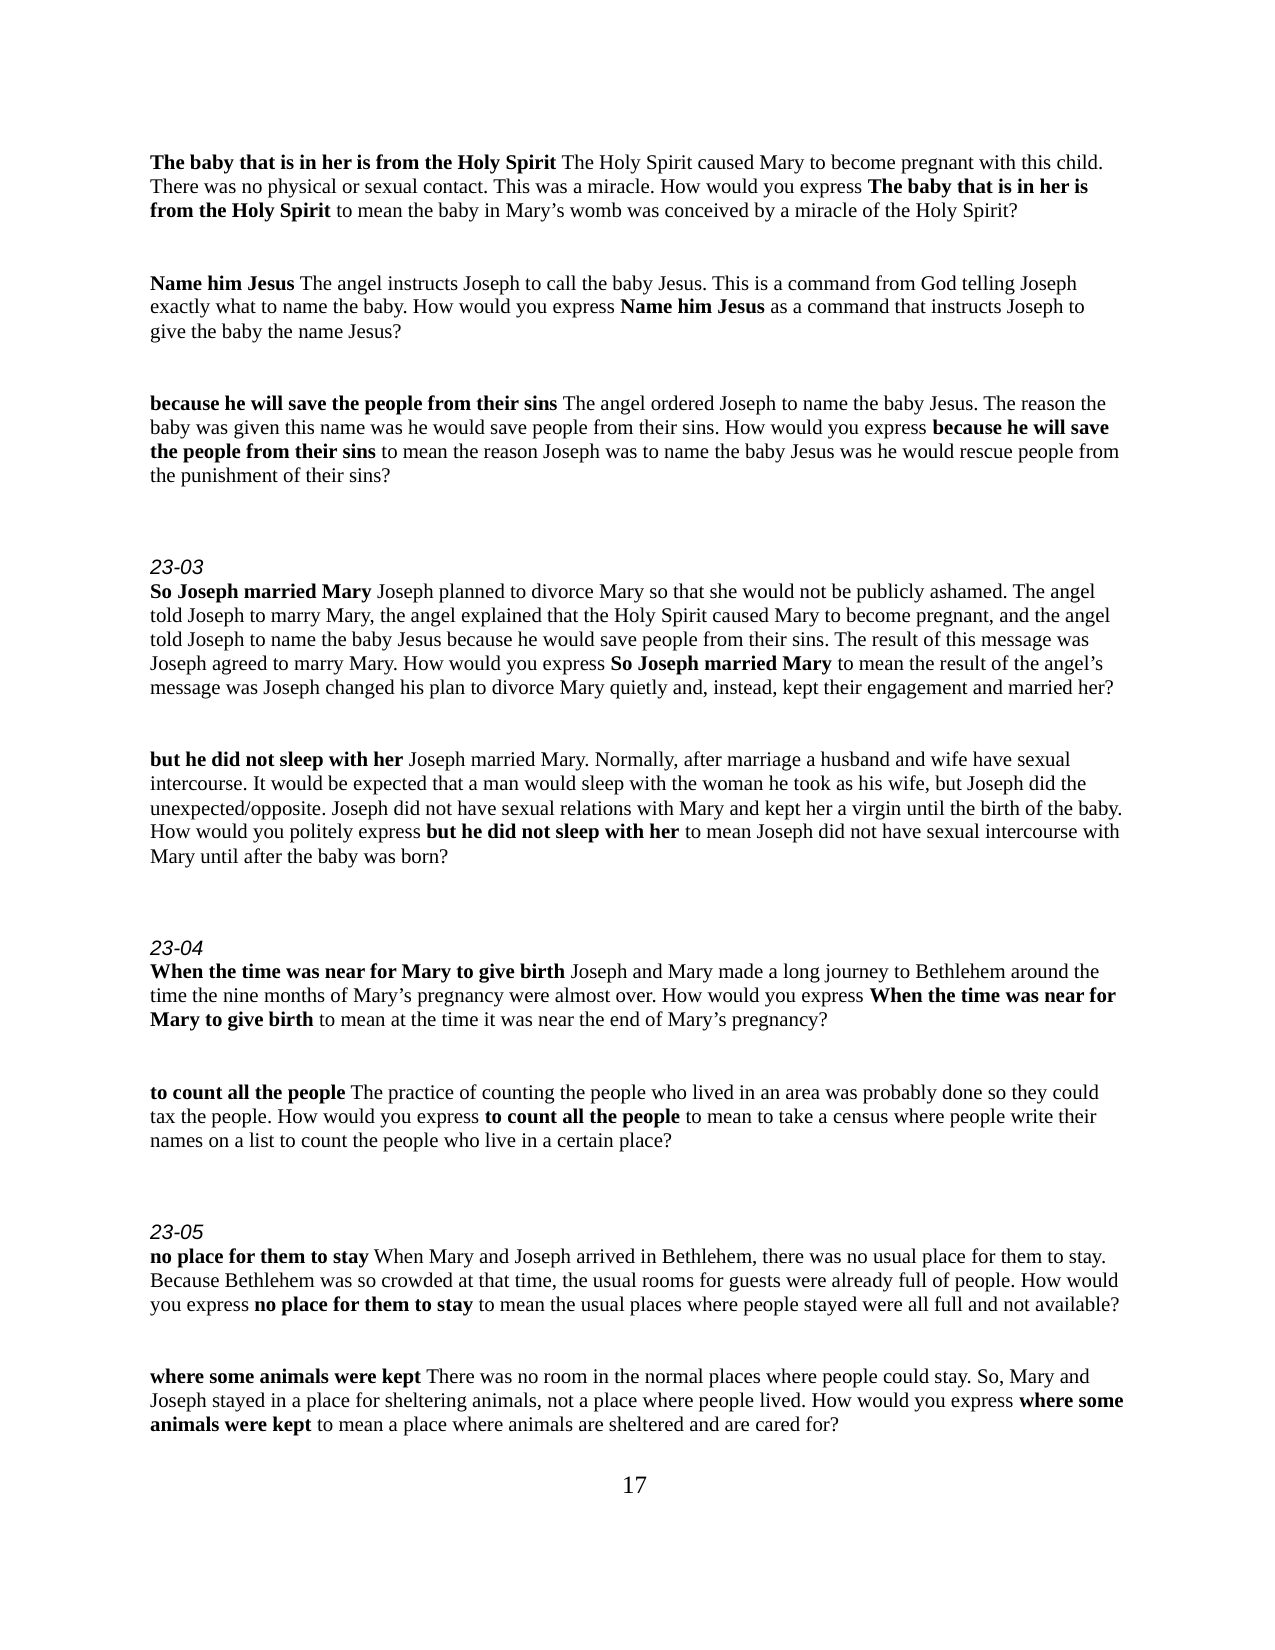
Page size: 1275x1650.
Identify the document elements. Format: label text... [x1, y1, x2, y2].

text So Joseph married Mary Joseph planned to divorce Mary so that she would not be publicly ashamed. The angel told Joseph to marry Mary, the angel explained that the Holy Spirit caused Mary to become pregnant, and the angel told Joseph to name the baby Jesus because he would save people from their sins. The result of this message was Joseph agreed to marry Mary. How would you express So Joseph married Mary to mean the result of the angel’s message was Joseph changed his plan to divorce Mary quietly and, instead, kept their engagement and married her? [150, 579, 1125, 699]
subtitle 23-03 [150, 555, 1125, 579]
text The baby that is in her is from the Holy Spirit The Holy Spirit caused Mary to become pregnant with this child. There was no physical or sexual contact. This was a miracle. How would you express The baby that is in her is from the Holy Spirit to mean the baby in Mary’s womb was conceived by a miracle of the Holy Spirit? [150, 150, 1125, 222]
text to count all the people The practice of counting the people who lived in an area was probably done so they could tax the people. How would you express to count all the people to mean to take a census where people write their names on a list to count the people who live in a certain place? [150, 1080, 1125, 1152]
subtitle 23-04 [150, 935, 1125, 959]
text but he did not sleep with her Joseph married Mary. Normally, after marriage a husband and wife have sexual intercourse. It would be expected that a man would sleep with the woman he took as his wife, but Joseph did the unexpected/opposite. Joseph did not have sexual relations with Mary and kept her a virgin until the birth of the baby. How would you politely express but he did not sleep with her to mean Joseph did not have sexual intercourse with Mary until after the baby was born? [150, 747, 1125, 868]
text because he will save the people from their sins The angel ordered Joseph to name the baby Jesus. The reason the baby was given this name was he would save people from their sins. How would you express because he will save the people from their sins to mean the reason Joseph was to name the baby Jesus was he would rescue people from the punishment of their sins? [150, 391, 1125, 487]
text When the time was near for Mary to give birth Joseph and Mary made a long journey to Bethlehem around the time the nine months of Mary’s pregnancy were almost over. How would you express When the time was near for Mary to give birth to mean at the time it was near the end of Mary’s pregnancy? [150, 959, 1125, 1031]
text where some animals were kept There was no room in the normal places where people could stay. So, Mary and Joseph stayed in a place for sheltering animals, not a place where people lived. How would you express where some animals were kept to mean a place where animals are sheltered and are cared for? [150, 1364, 1125, 1436]
subtitle 23-05 [150, 1219, 1125, 1243]
text no place for them to stay When Mary and Joseph arrived in Bethlehem, there was no usual place for them to stay. Because Bethlehem was so crowded at that time, the usual rooms for guests were already full of people. How would you express no place for them to stay to mean the usual places where people stayed were all full and not available? [150, 1243, 1125, 1316]
text Name him Jesus The angel instructs Joseph to call the baby Jesus. This is a command from God telling Joseph exactly what to name the baby. How would you express Name him Jesus as a command that instructs Joseph to give the baby the name Jesus? [150, 270, 1125, 343]
